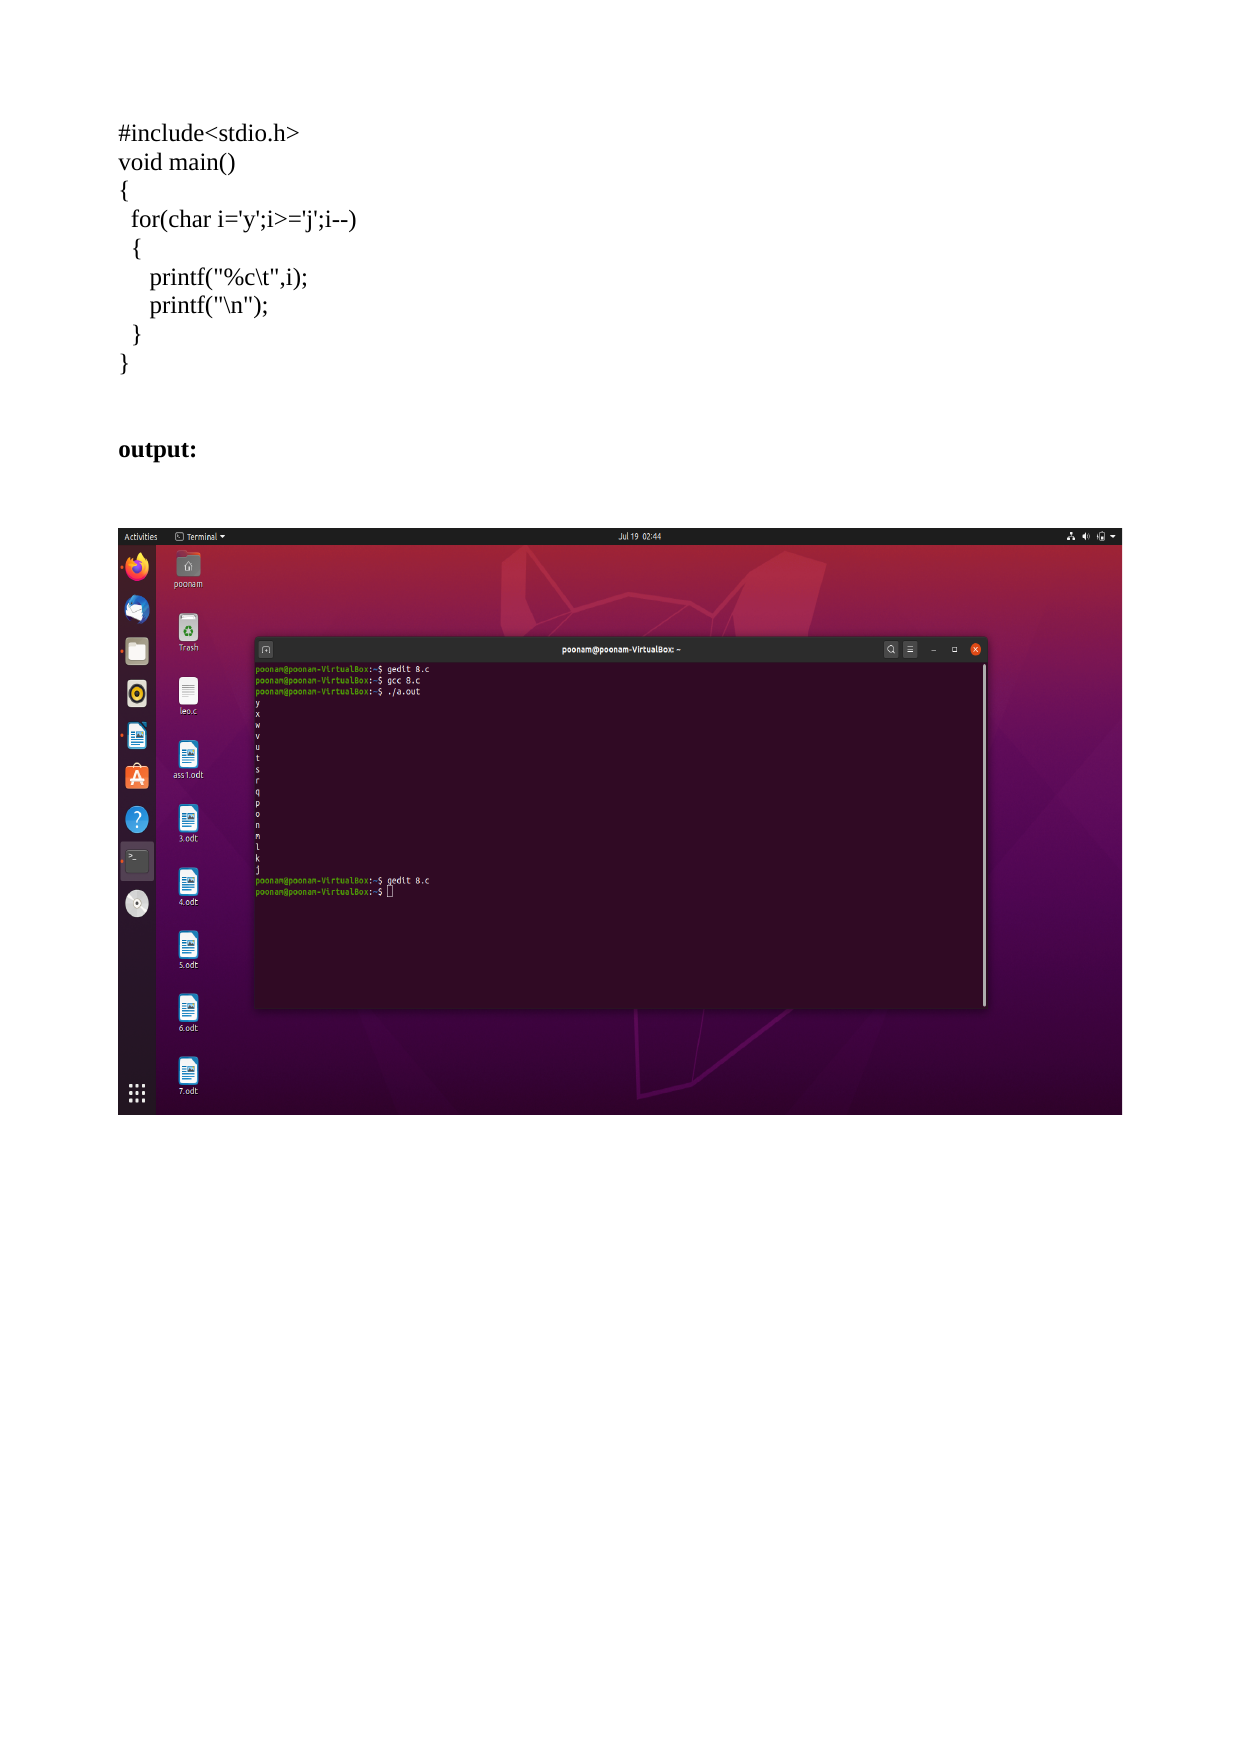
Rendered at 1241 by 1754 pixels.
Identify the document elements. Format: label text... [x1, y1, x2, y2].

text #include<stdio.h> [118, 118, 1122, 147]
text printf("%c\t",i); [118, 262, 1122, 291]
text { [118, 233, 1122, 262]
text void main() [118, 147, 1122, 176]
text output: [118, 434, 1122, 463]
text { [118, 176, 1122, 204]
text } [118, 319, 1122, 348]
picture [118, 528, 1123, 1115]
text for(char i='y';i>='j';i--) [118, 204, 1122, 233]
text } [118, 348, 1122, 377]
text printf("\n"); [118, 291, 1122, 319]
